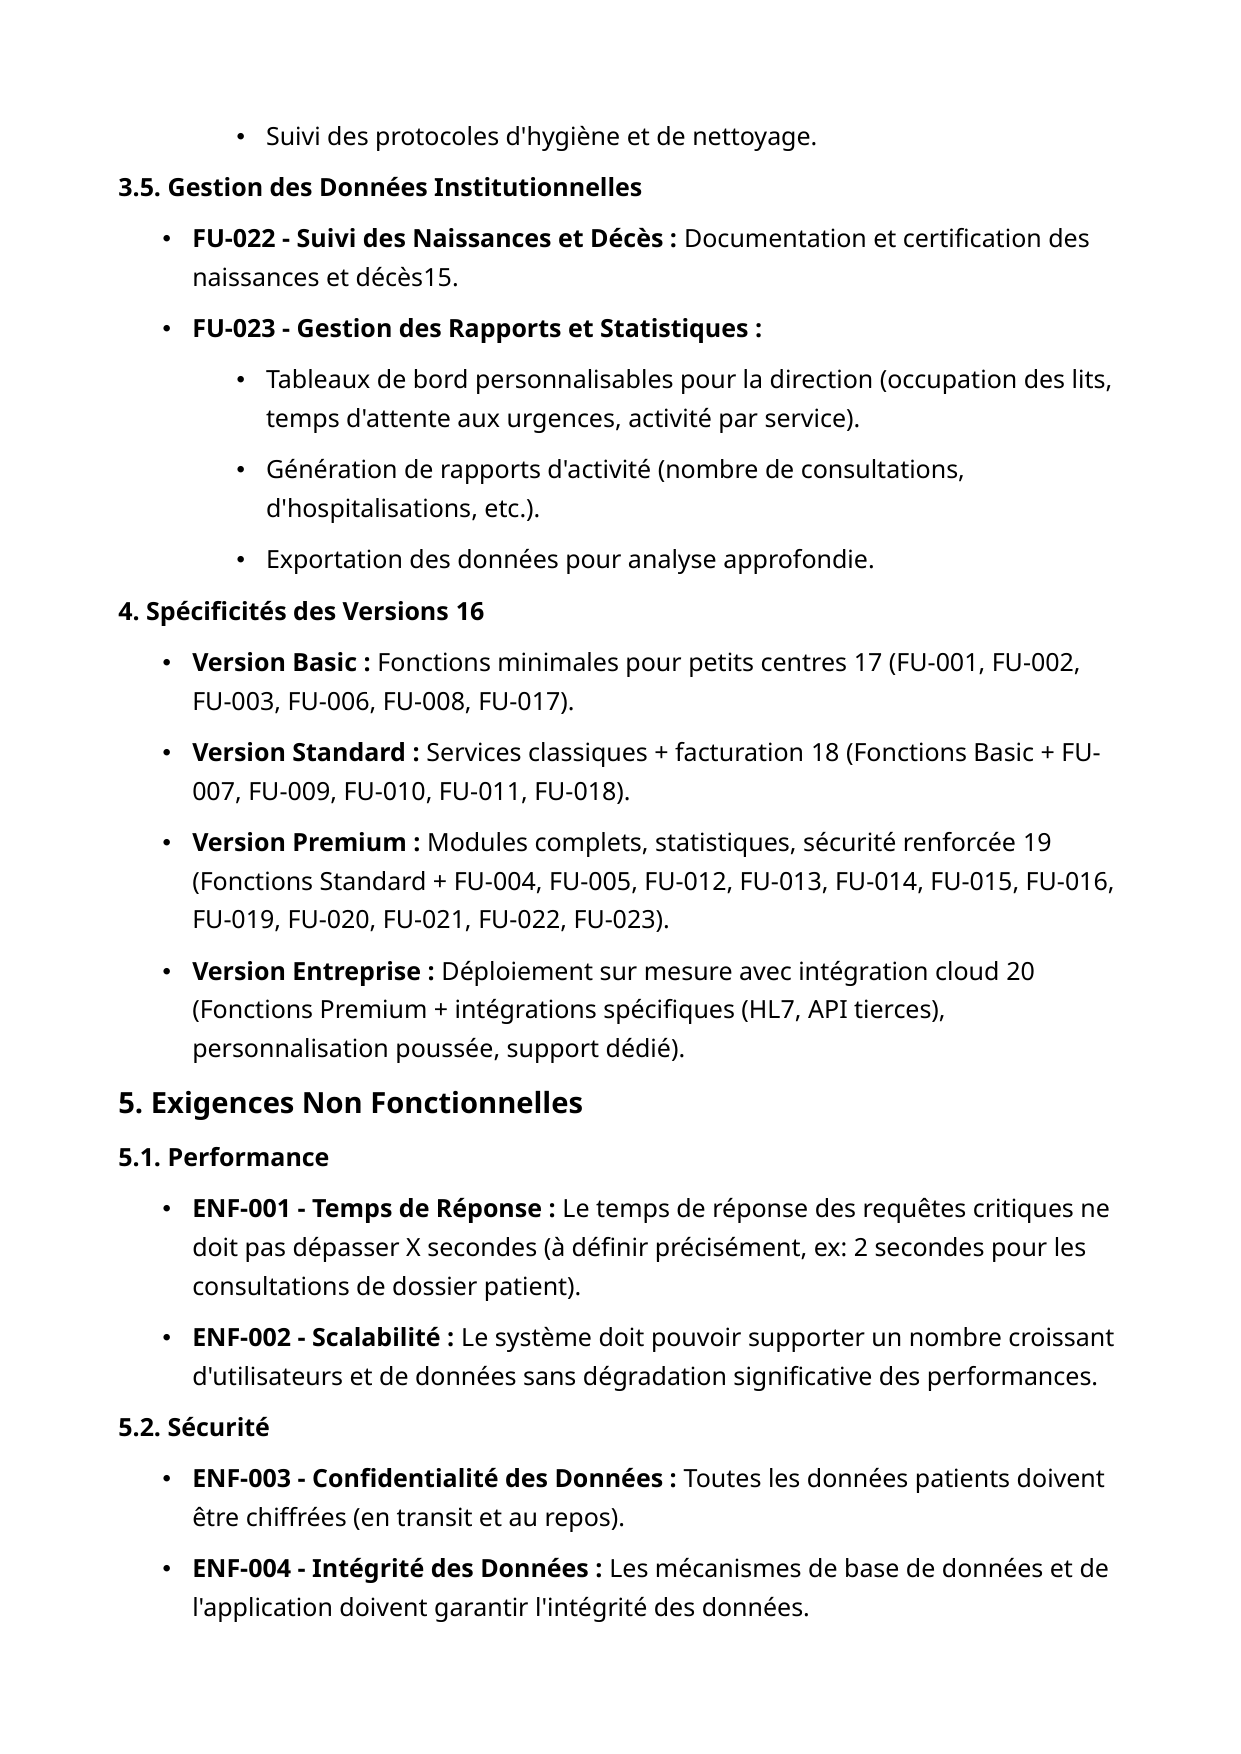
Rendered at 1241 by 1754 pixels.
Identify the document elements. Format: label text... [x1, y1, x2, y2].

list Suivi des protocoles d'hygiène et de nettoyage. [236, 118, 1122, 152]
list Version Premium : Modules complets, statistiques, sécurité renforcée 19 (Fonctions Standard + FU-004, FU-005, FU-012, FU-013, FU-014, FU-015, FU-016, FU-019, FU-020, FU-021, FU-022, FU-023). [162, 824, 1122, 936]
subtitle 5.2. Sécurité [118, 1409, 1122, 1444]
subtitle 5.1. Performance [118, 1139, 1122, 1174]
list Génération de rapports d'activité (nombre de consultations, d'hospitalisations, etc.). [236, 452, 1122, 525]
list Version Basic : Fonctions minimales pour petits centres 17 (FU-001, FU-002, FU-003, FU-006, FU-008, FU-017). [162, 644, 1122, 717]
subtitle 3.5. Gestion des Données Institutionnelles [118, 169, 1122, 203]
list Version Entreprise : Déploiement sur mesure avec intégration cloud 20 (Fonctions Premium + intégrations spécifiques (HL7, API tierces), personnalisation poussée, support dédié). [162, 953, 1122, 1065]
text 4. Spécificités des Versions 16 [118, 593, 1122, 627]
list ENF-004 - Intégrité des Données : Les mécanismes de base de données et de l'application doivent garantir l'intégrité des données. [162, 1551, 1122, 1624]
list Tableaux de bord personnalisables pour la direction (occupation des lits, temps d'attente aux urgences, activité par service). [236, 362, 1122, 435]
list FU-023 - Gestion des Rapports et Statistiques : [162, 311, 1122, 345]
list Version Standard : Services classiques + facturation 18 (Fonctions Basic + FU-007, FU-009, FU-010, FU-011, FU-018). [162, 734, 1122, 807]
list ENF-003 - Confidentialité des Données : Toutes les données patients doivent être chiffrées (en transit et au repos). [162, 1461, 1122, 1534]
list Exportation des données pour analyse approfondie. [236, 542, 1122, 576]
list ENF-002 - Scalabilité : Le système doit pouvoir supporter un nombre croissant d'utilisateurs et de données sans dégradation significative des performances. [162, 1319, 1122, 1392]
subtitle 5. Exigences Non Fonctionnelles [118, 1082, 1122, 1122]
list FU-022 - Suivi des Naissances et Décès : Documentation et certification des naissances et décès15. [162, 221, 1122, 293]
list ENF-001 - Temps de Réponse : Le temps de réponse des requêtes critiques ne doit pas dépasser X secondes (à définir précisément, ex: 2 secondes pour les consultations de dossier patient). [162, 1191, 1122, 1302]
